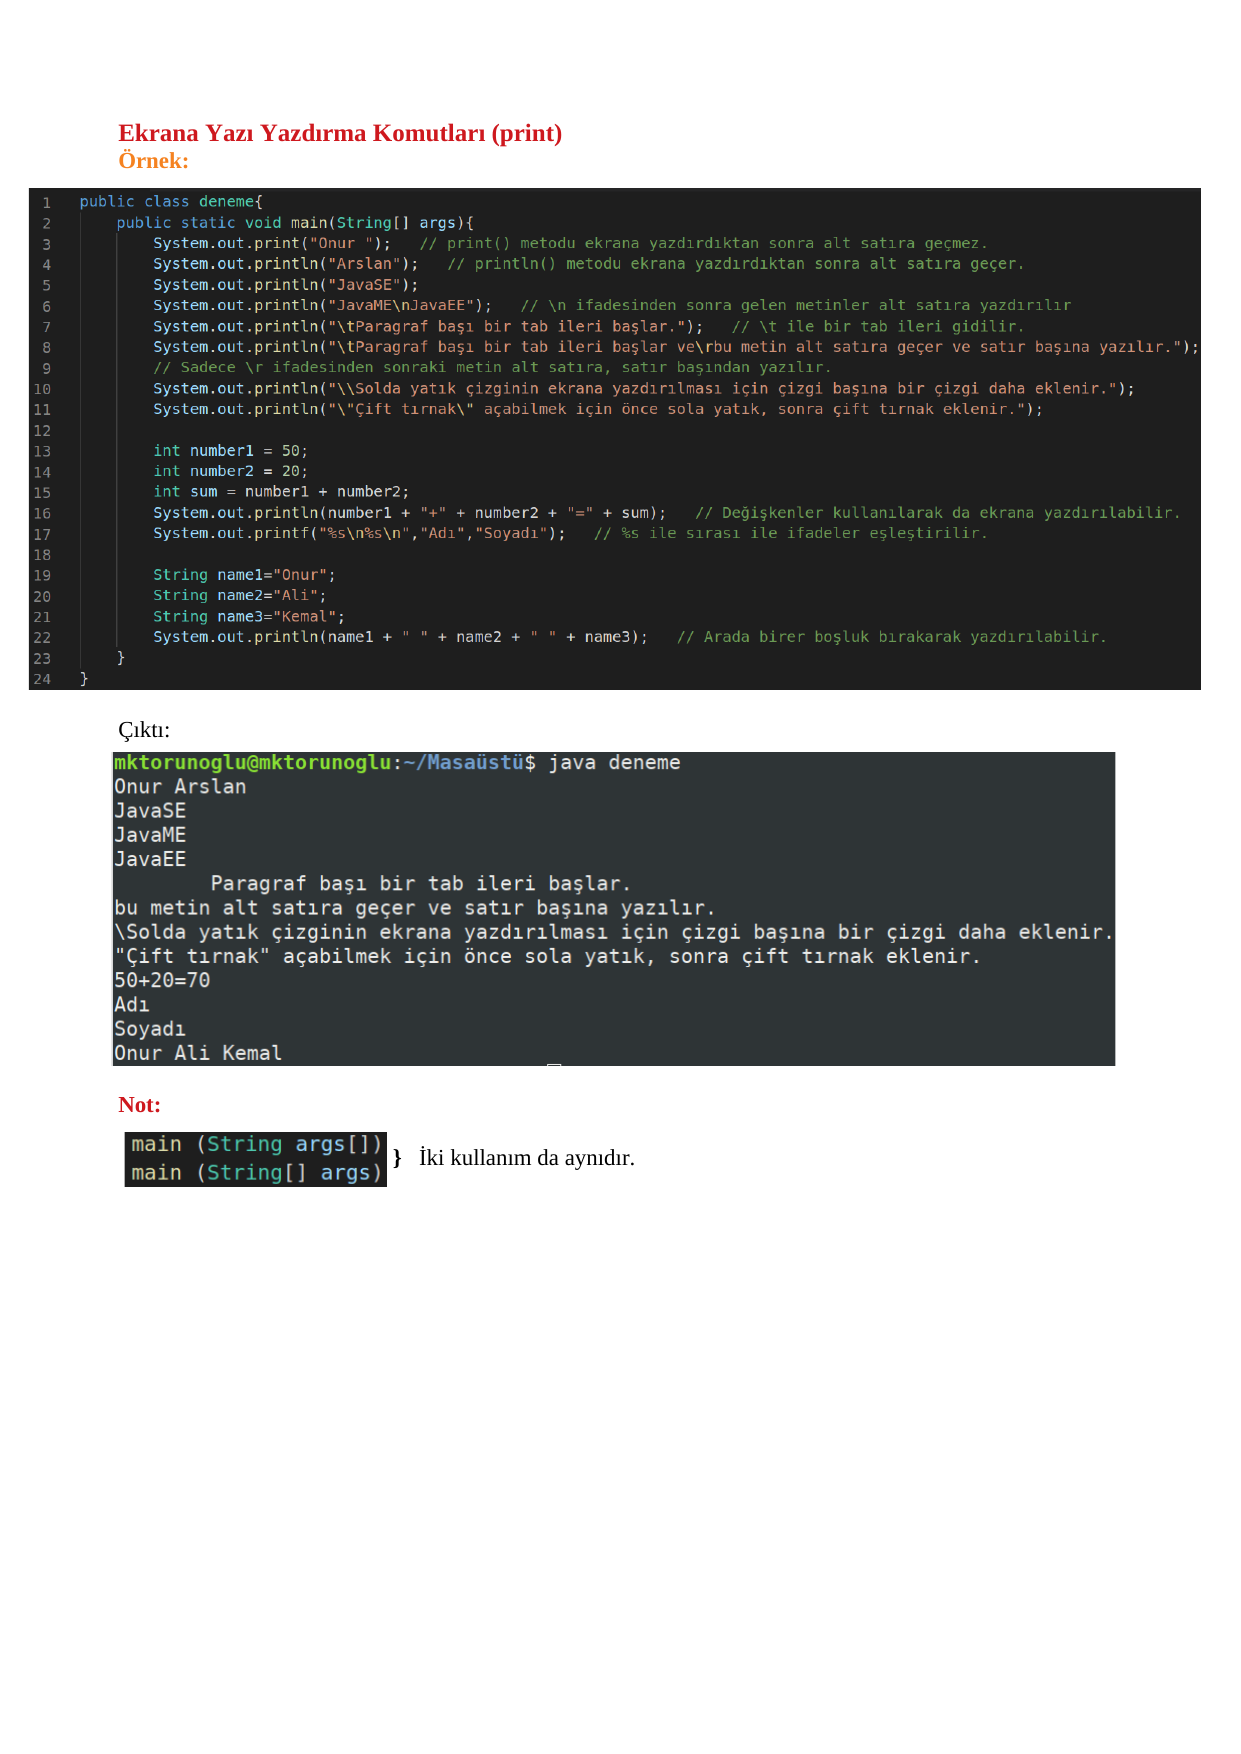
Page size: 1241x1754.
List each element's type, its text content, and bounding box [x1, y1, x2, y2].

text } İki kullanım da aynıdır. [387, 1144, 1122, 1171]
picture [124, 1132, 387, 1187]
text Ekrana Yazı Yazdırma Komutları (print) [118, 118, 1122, 147]
text Örnek: [118, 147, 1122, 173]
text Çıktı: [118, 716, 1122, 742]
text Not: [118, 1092, 1122, 1118]
picture [28, 188, 1201, 690]
picture [111, 752, 1116, 1066]
